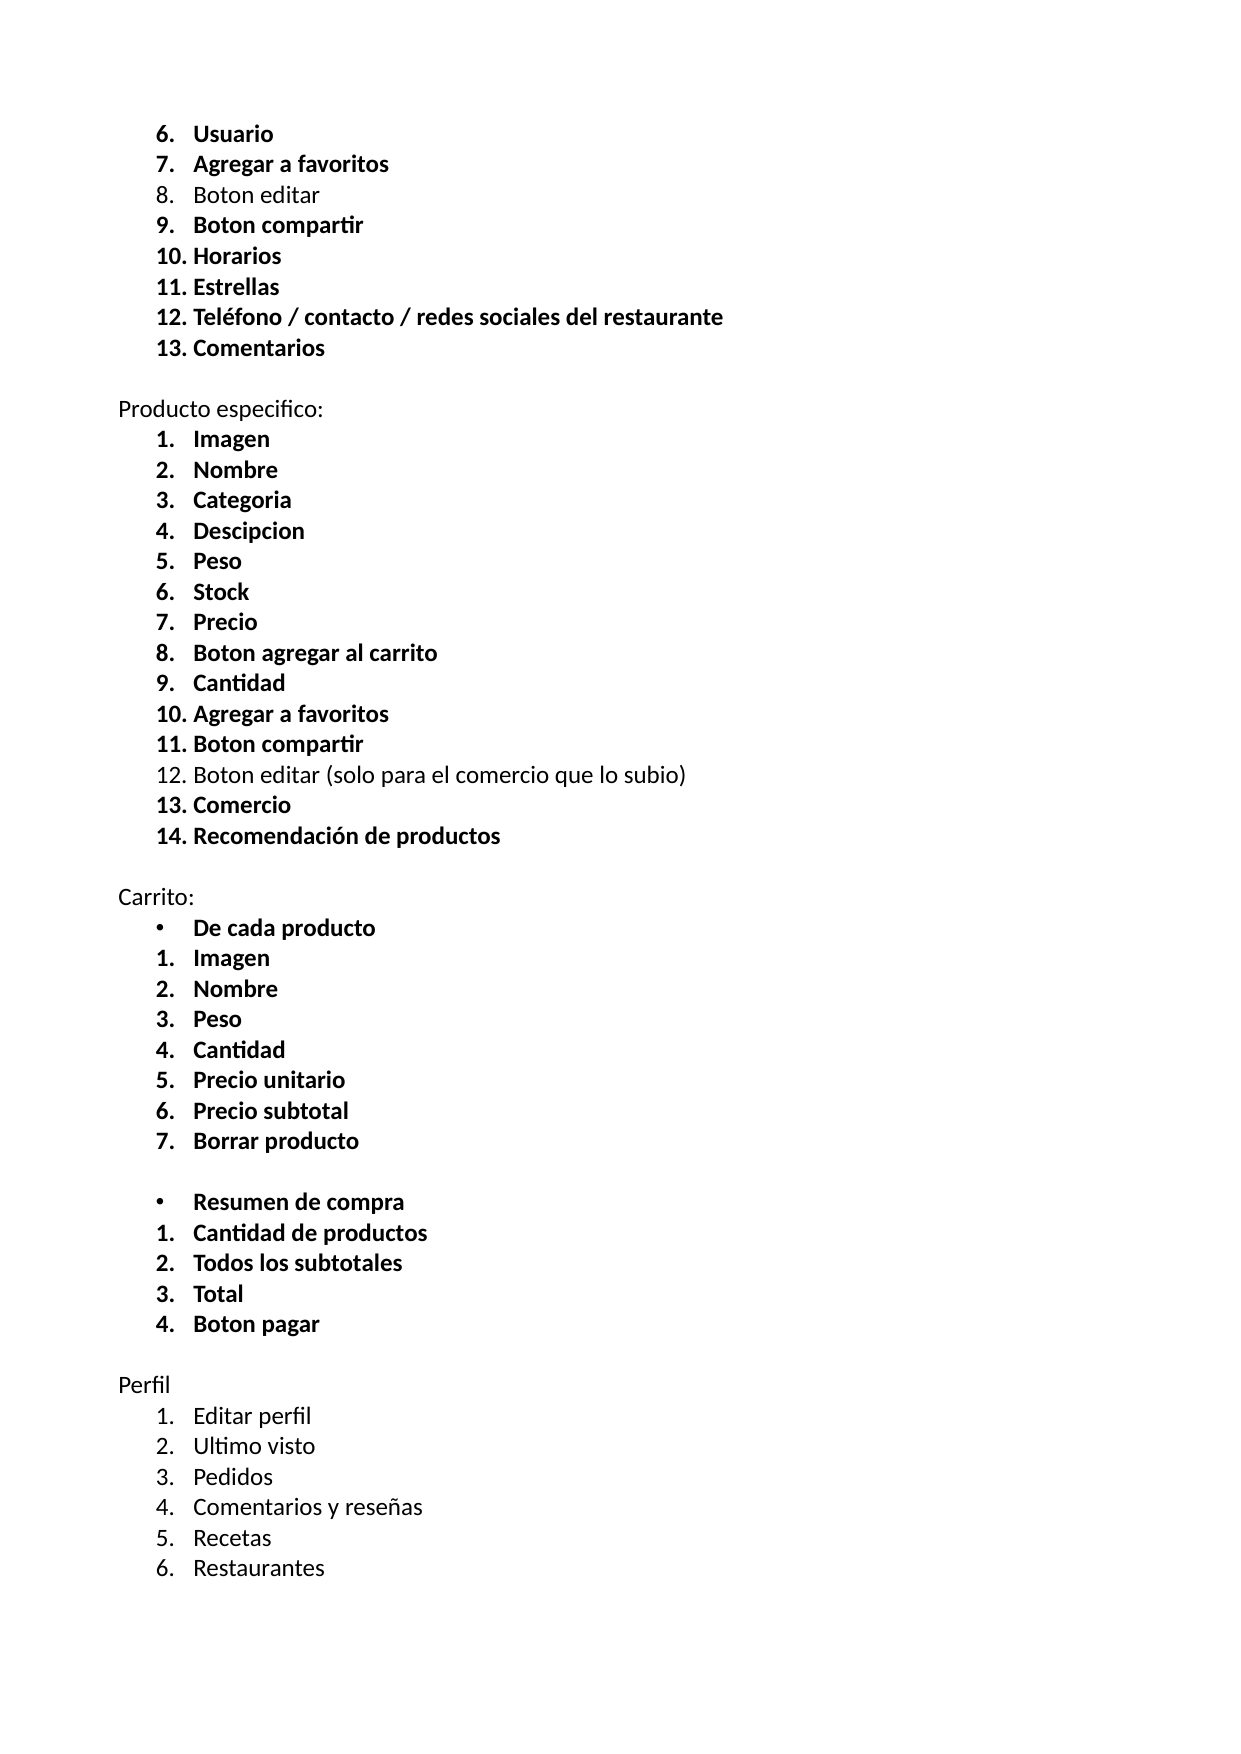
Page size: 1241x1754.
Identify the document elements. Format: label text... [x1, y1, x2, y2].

list Precio subtotal [156, 1095, 1122, 1125]
list Borrar producto [156, 1125, 1122, 1156]
list Boton agregar al carrito [156, 637, 1122, 667]
list Horarios [156, 240, 1122, 271]
list Boton compartir [156, 728, 1122, 759]
list Estrellas [156, 271, 1122, 301]
list Cantidad de productos [156, 1217, 1122, 1247]
list Cantidad [156, 667, 1122, 698]
list Nombre [156, 973, 1122, 1003]
list Comentarios [156, 332, 1122, 362]
text Perfil [118, 1369, 1122, 1400]
list Precio unitario [156, 1064, 1122, 1095]
list Boton pagar [156, 1308, 1122, 1339]
list Total [156, 1278, 1122, 1308]
list Agregar a favoritos [156, 698, 1122, 728]
list Comercio [156, 789, 1122, 820]
list Peso [156, 1003, 1122, 1034]
list Todos los subtotales [156, 1247, 1122, 1278]
list Descipcion [156, 515, 1122, 545]
list Imagen [156, 942, 1122, 973]
list Agregar a favoritos [156, 149, 1122, 179]
list Stock [156, 576, 1122, 606]
text Producto especifico: [118, 393, 1122, 423]
list Precio [156, 606, 1122, 637]
text Carrito: [118, 881, 1122, 912]
list Editar perfil [156, 1400, 1122, 1431]
list Restaurantes [156, 1553, 1122, 1583]
list Recetas [156, 1522, 1122, 1553]
list De cada producto [156, 912, 1122, 942]
list Ultimo visto [156, 1431, 1122, 1461]
list Teléfono / contacto / redes sociales del restaurante [156, 301, 1122, 332]
list Peso [156, 545, 1122, 576]
list Boton editar [156, 179, 1122, 210]
list Cantidad [156, 1034, 1122, 1064]
list Comentarios y reseñas [156, 1492, 1122, 1522]
list Usuario [156, 118, 1122, 149]
list Categoria [156, 484, 1122, 515]
list Boton compartir [156, 210, 1122, 240]
list Recomendación de productos [156, 820, 1122, 851]
list Pedidos [156, 1461, 1122, 1492]
list Boton editar (solo para el comercio que lo subio) [156, 759, 1122, 789]
list Resumen de compra [156, 1186, 1122, 1217]
list Imagen [156, 423, 1122, 454]
list Nombre [156, 454, 1122, 484]
